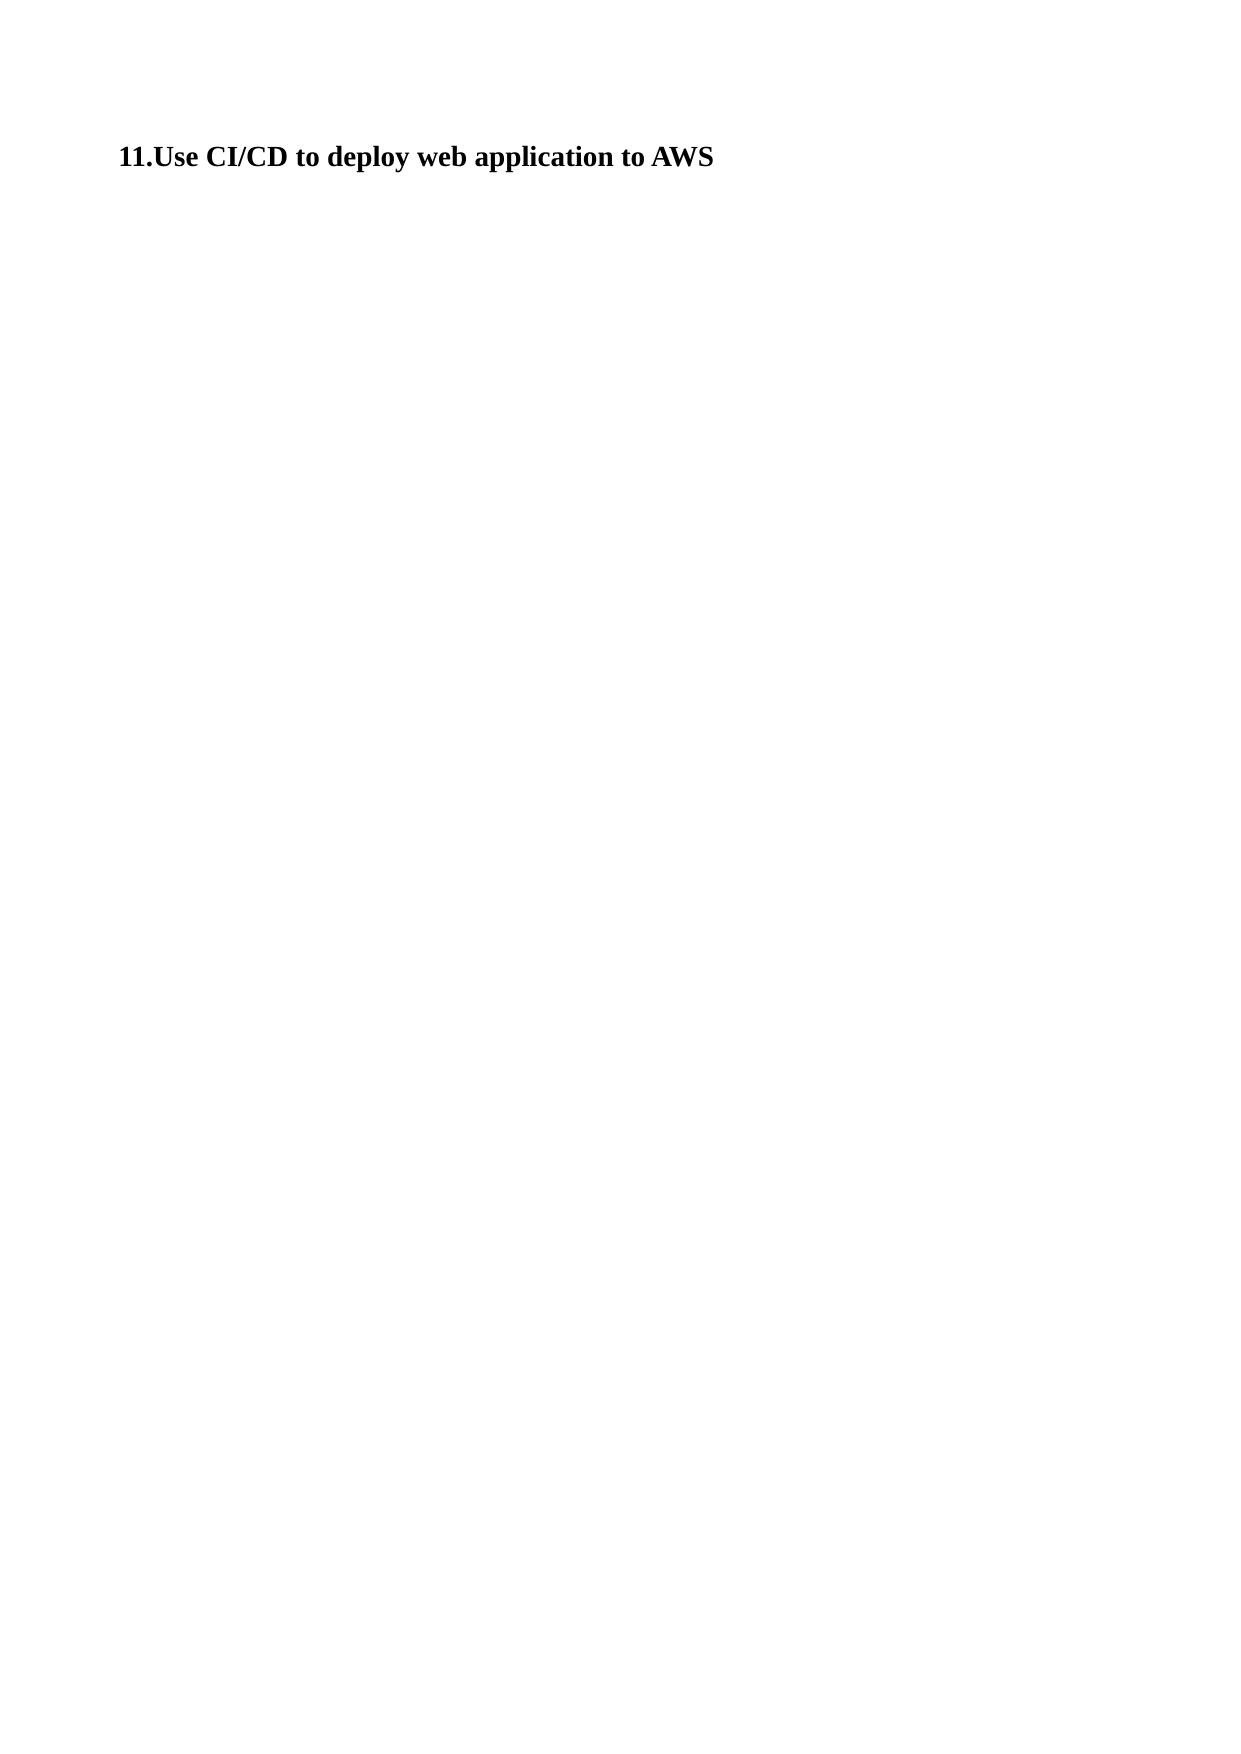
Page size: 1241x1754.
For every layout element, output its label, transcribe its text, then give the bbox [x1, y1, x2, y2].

subtitle 11.Use CI/CD to deploy web application to AWS [118, 139, 1122, 172]
